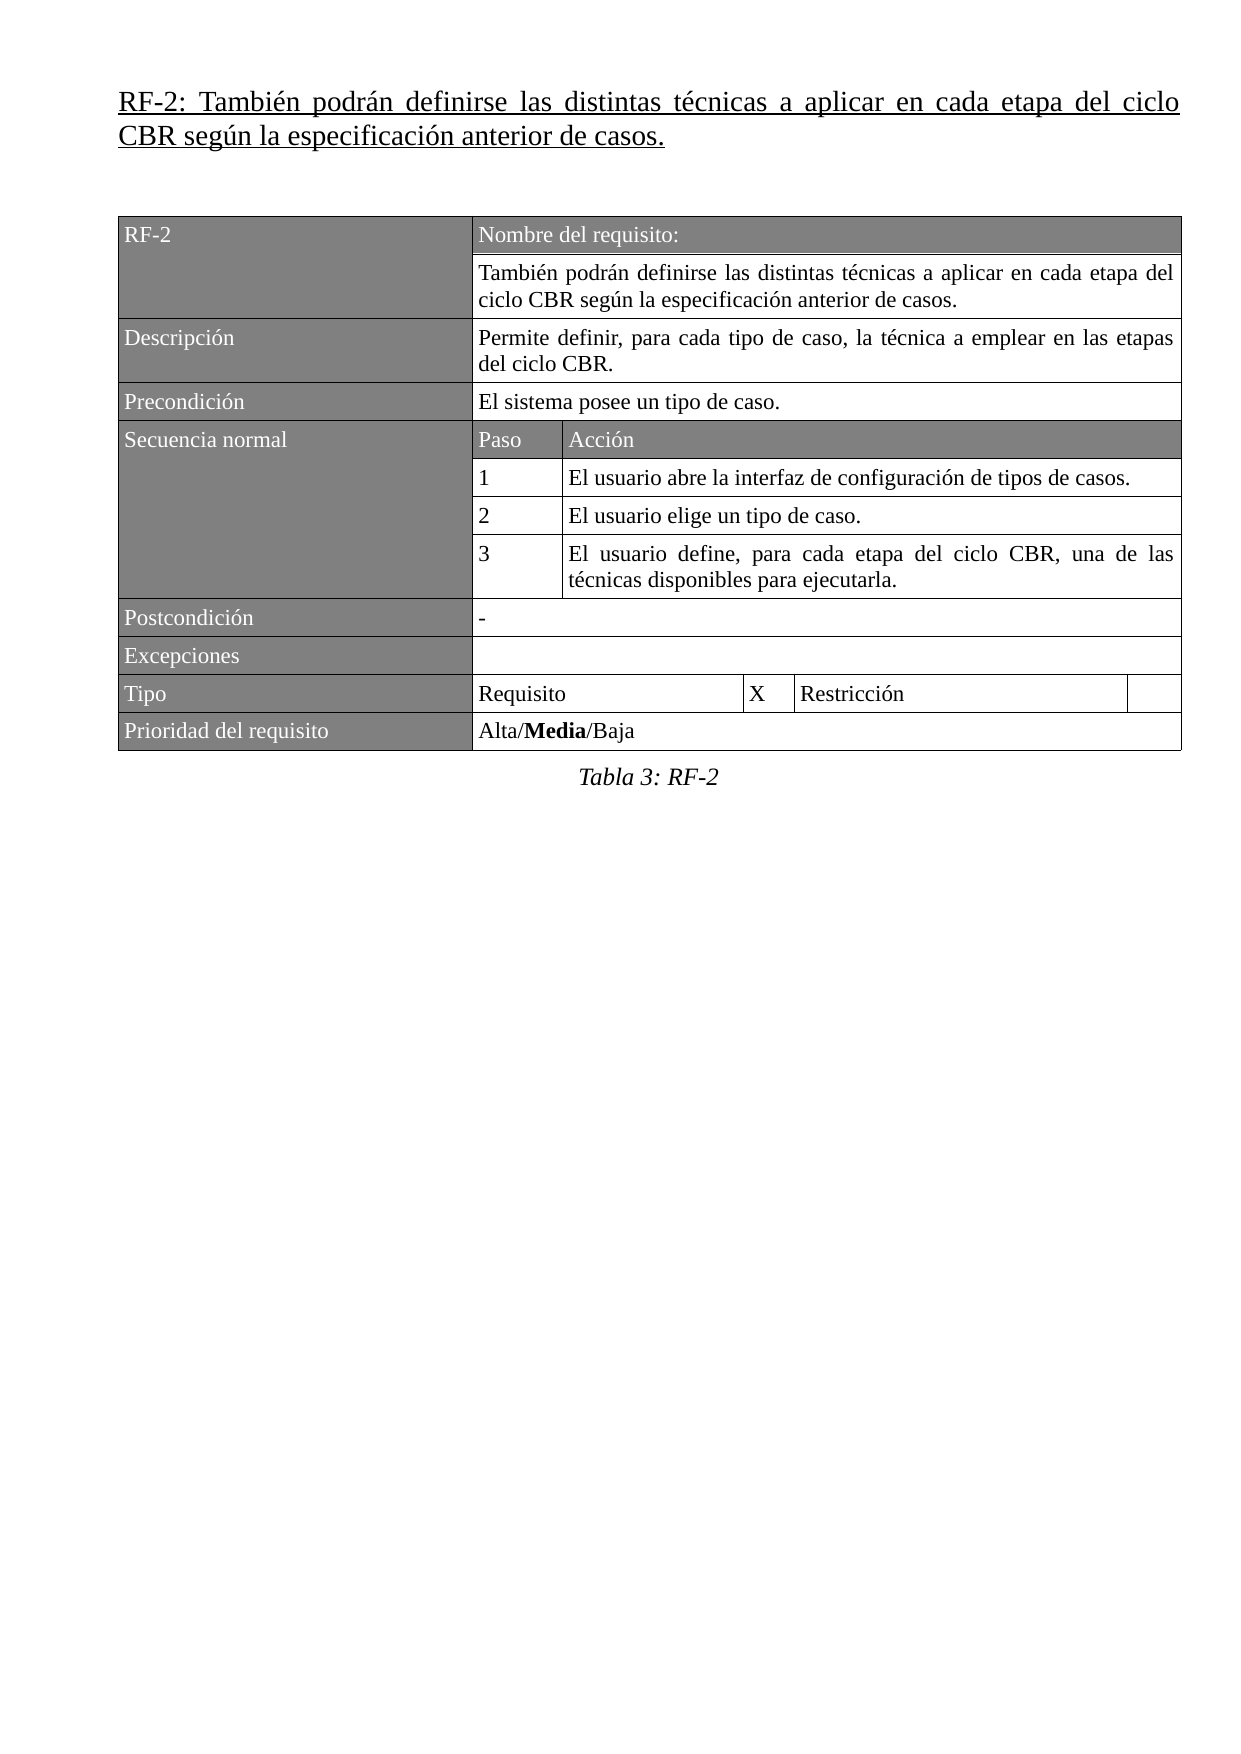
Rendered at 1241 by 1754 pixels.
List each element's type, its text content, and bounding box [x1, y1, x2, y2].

table_header Nombre del requisito: [473, 217, 1181, 253]
table_cell Alta/Media/Baja [473, 713, 1181, 750]
table_cell Descripción [119, 319, 472, 382]
table_cell [473, 637, 1181, 674]
table_cell Requisito [473, 675, 743, 712]
table_cell 1 [473, 459, 562, 496]
table_cell El usuario define, para cada etapa del ciclo CBR, una de las técnicas disponibles para ejecutarla. [563, 535, 1181, 598]
table_cell [1128, 675, 1181, 712]
table_cell El sistema posee un tipo de caso. [473, 383, 1181, 420]
table_cell También podrán definirse las distintas técnicas a aplicar en cada etapa del ciclo CBR según la especificación anterior de casos. [473, 255, 1181, 318]
table_header RF-2 [119, 217, 472, 318]
table_cell - [473, 599, 1181, 636]
table_cell El usuario abre la interfaz de configuración de tipos de casos. [563, 459, 1181, 496]
subtitle RF-2: También podrán definirse las distintas técnicas a aplicar en cada etapa del ciclo CBR según la especificación anterior de casos. [118, 84, 1181, 151]
table_cell Restricción [795, 675, 1127, 712]
table_cell Acción [563, 421, 1181, 458]
table_cell Tipo [119, 675, 472, 712]
table_cell Permite definir, para cada tipo de caso, la técnica a emplear en las etapas del ciclo CBR. [473, 319, 1181, 382]
table_cell Prioridad del requisito [119, 713, 472, 750]
table_cell X [744, 675, 794, 712]
table_cell Precondición [119, 383, 472, 420]
text Tabla 3: RF-2 [118, 762, 1181, 791]
table_cell Secuencia normal [119, 421, 472, 598]
table_cell El usuario elige un tipo de caso. [563, 497, 1181, 534]
table_cell 3 [473, 535, 562, 598]
table_cell 2 [473, 497, 562, 534]
table_cell Excepciones [119, 637, 472, 674]
table_cell Postcondición [119, 599, 472, 636]
table_cell Paso [473, 421, 562, 458]
